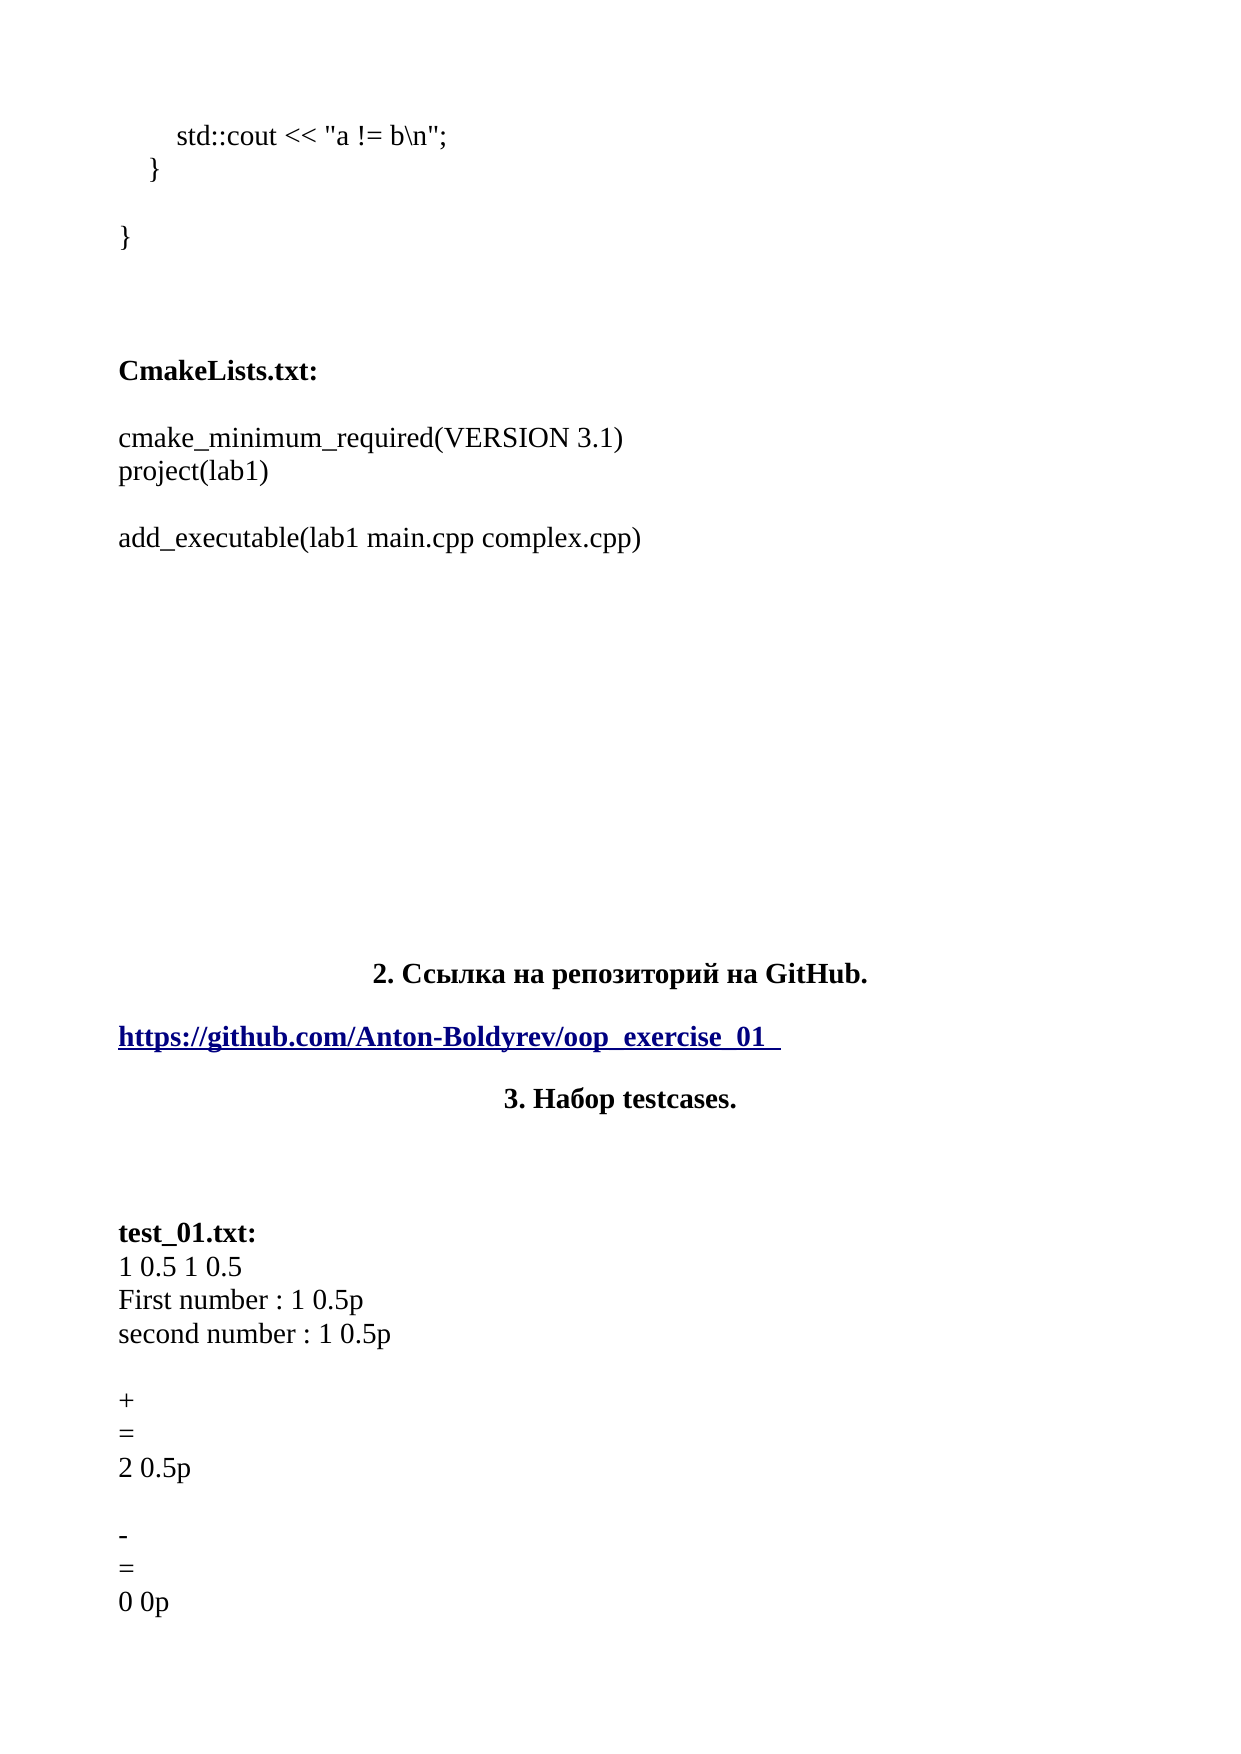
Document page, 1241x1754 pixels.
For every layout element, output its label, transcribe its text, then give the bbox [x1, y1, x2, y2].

text cmake_minimum_required(VERSION 3.1) [118, 420, 1122, 453]
text 1 0.5 1 0.5 [118, 1249, 1122, 1282]
text 0 0p [118, 1584, 1122, 1618]
text - [118, 1517, 1122, 1551]
text 3. Набор testcases. [118, 1081, 1122, 1115]
text add_executable(lab1 main.cpp complex.cpp) [118, 521, 1122, 554]
text std::cout << "a != b\n"; [118, 118, 1122, 152]
text project(lab1) [118, 453, 1122, 487]
text https://github.com/Anton-Boldyrev/oop_exercise_01 [118, 1019, 1122, 1052]
text test_01.txt: [118, 1215, 1122, 1249]
text + [118, 1383, 1122, 1417]
text 2 0.5p [118, 1450, 1122, 1484]
text 2. Ссылка на репозиторий на GitHub. [118, 957, 1122, 990]
text } [118, 219, 1122, 252]
text second number : 1 0.5p [118, 1316, 1122, 1349]
text = [118, 1551, 1122, 1584]
text } [118, 152, 1122, 185]
text First number : 1 0.5p [118, 1282, 1122, 1316]
text = [118, 1417, 1122, 1450]
text CmakeLists.txt: [118, 353, 1122, 386]
